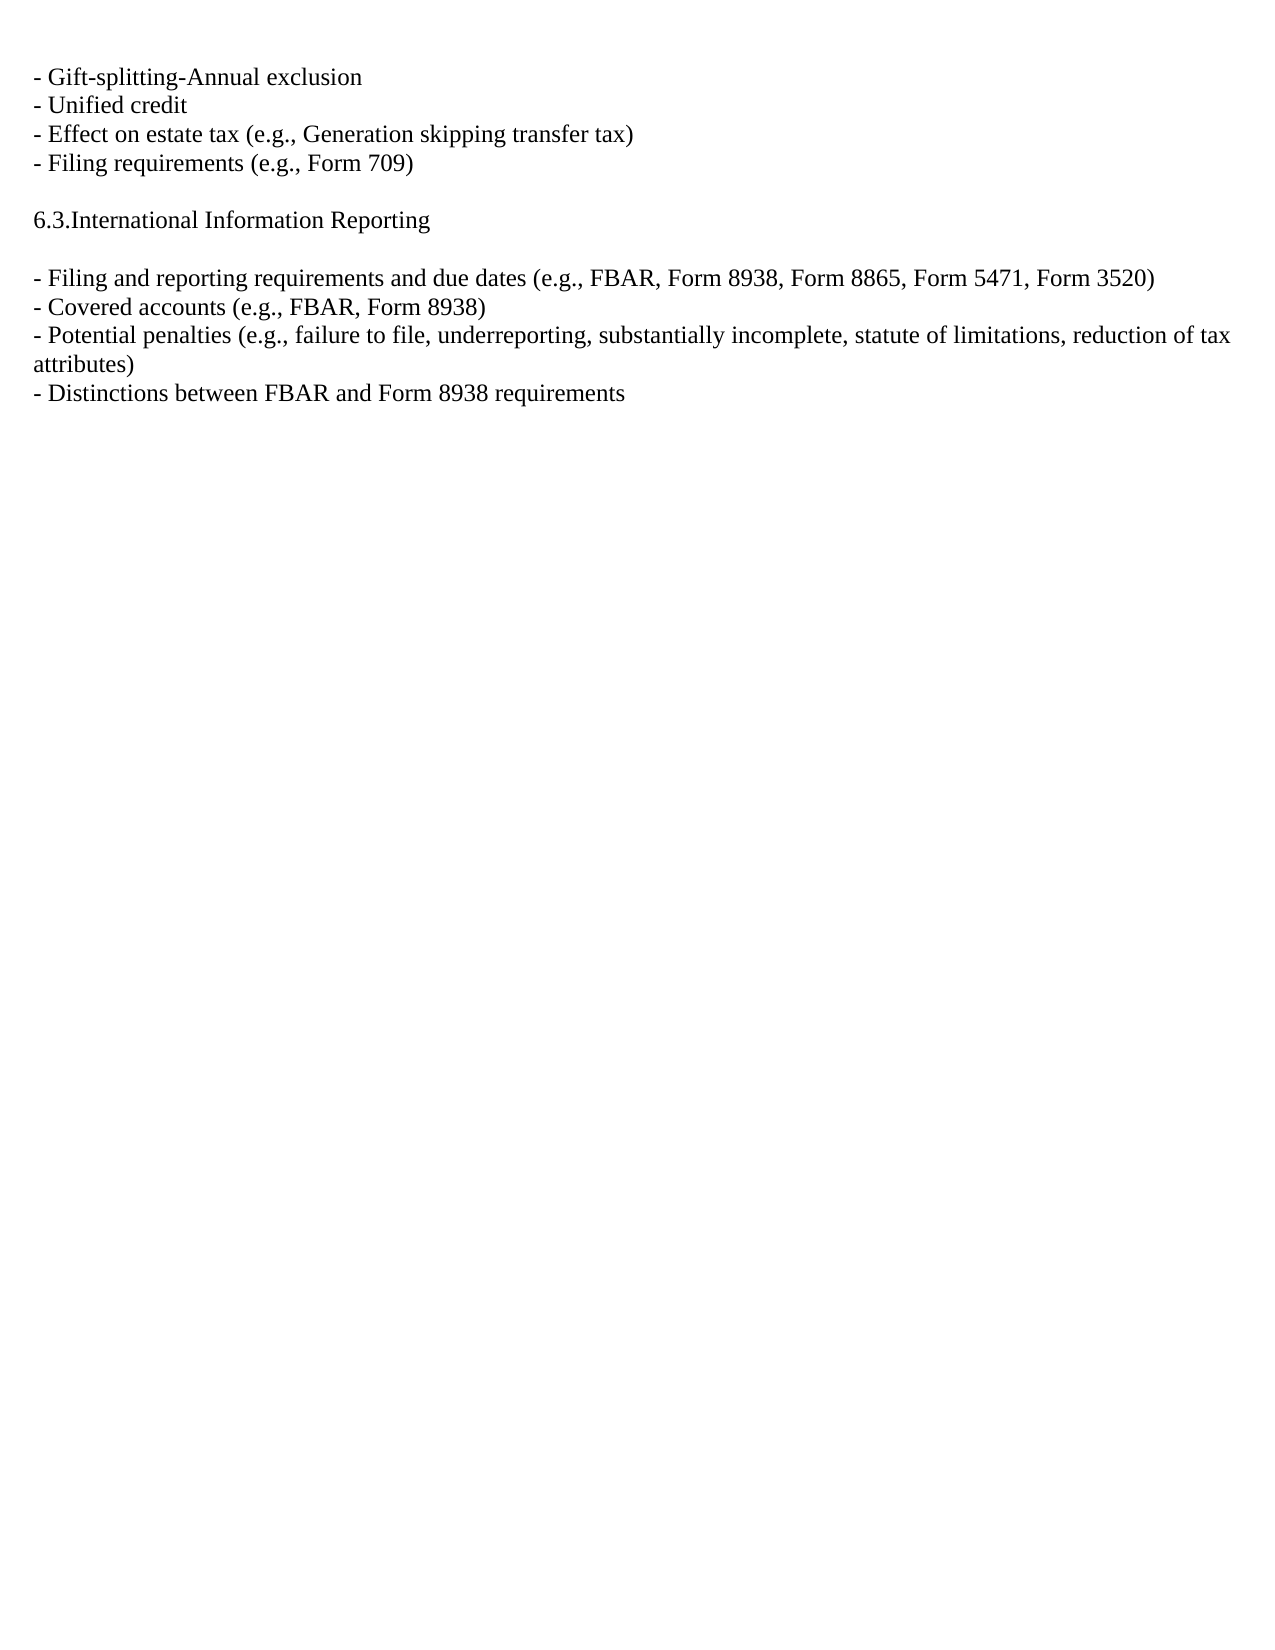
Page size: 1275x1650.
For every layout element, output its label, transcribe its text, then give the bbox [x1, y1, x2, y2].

text 6.3.International Information Reporting [33, 206, 1242, 234]
text - Filing requirements (e.g., Form 709) [33, 148, 1242, 177]
text - Covered accounts (e.g., FBAR, Form 8938) [33, 292, 1242, 321]
text - Effect on estate tax (e.g., Generation skipping transfer tax) [33, 119, 1242, 148]
text - Gift-splitting-Annual exclusion [33, 62, 1242, 91]
text - Unified credit [33, 91, 1242, 119]
text - Filing and reporting requirements and due dates (e.g., FBAR, Form 8938, Form 8865, Form 5471, Form 3520) [33, 263, 1242, 292]
text - Potential penalties (e.g., failure to file, underreporting, substantially incomplete, statute of limitations, reduction of tax attributes) [33, 321, 1242, 378]
text - Distinctions between FBAR and Form 8938 requirements [33, 378, 1242, 407]
